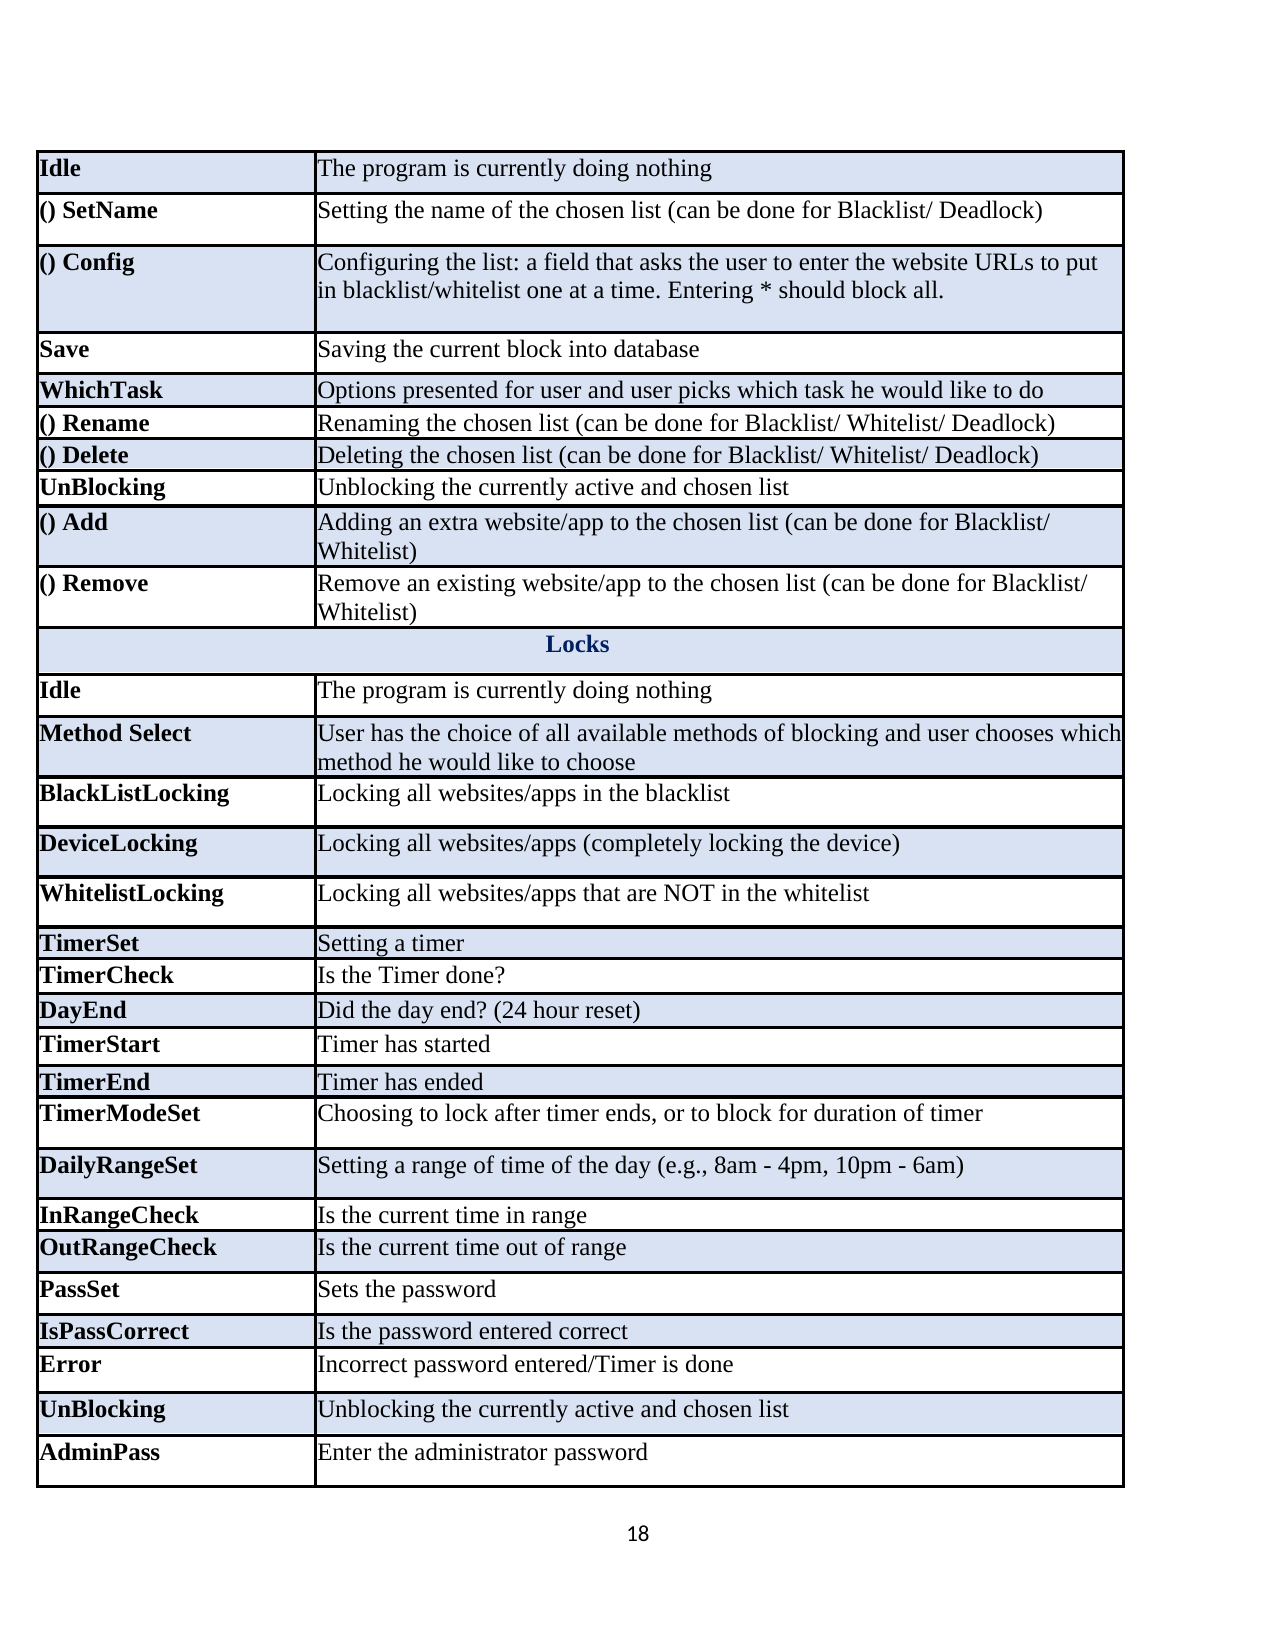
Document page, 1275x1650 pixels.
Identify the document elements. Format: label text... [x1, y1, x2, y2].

table_cell Sets the password [317, 1274, 1122, 1313]
table_cell Choosing to lock after timer ends, or to block for duration of timer [317, 1099, 1122, 1147]
table_cell WhitelistLocking [39, 879, 314, 925]
table_cell DayEnd [39, 995, 314, 1026]
table_cell () Delete [39, 440, 314, 468]
table_cell Remove an existing website/app to the chosen list (can be done for Blacklist/ Whitelist) [317, 568, 1122, 626]
table_cell Setting the name of the chosen list (can be done for Blacklist/ Deadlock) [317, 195, 1122, 244]
table_cell Is the Timer done? [317, 960, 1122, 992]
table_cell Setting a timer [317, 929, 1122, 957]
table_cell AdminPass [39, 1437, 314, 1485]
table_cell Save [39, 334, 314, 372]
table_cell () Config [39, 247, 314, 331]
table_cell () Remove [39, 568, 314, 626]
table_cell Is the password entered correct [317, 1316, 1122, 1346]
table_cell Idle [39, 153, 314, 192]
table_cell () Rename [39, 408, 314, 437]
table_cell PassSet [39, 1274, 314, 1313]
table_cell User has the choice of all available methods of blocking and user chooses which method he would like to choose [317, 718, 1122, 775]
table_cell Locks [39, 629, 1122, 672]
table_cell Method Select [39, 718, 314, 775]
table_cell Unblocking the currently active and chosen list [317, 1394, 1122, 1433]
table_cell WhichTask [39, 375, 314, 405]
table_cell DeviceLocking [39, 829, 314, 875]
table_cell InRangeCheck [39, 1200, 314, 1229]
table_cell () SetName [39, 195, 314, 244]
table_cell TimerSet [39, 929, 314, 957]
table_cell Enter the administrator password [317, 1437, 1122, 1485]
table_cell Error [39, 1349, 314, 1391]
table_cell TimerStart [39, 1029, 314, 1063]
table_cell Is the current time in range [317, 1200, 1122, 1229]
table_cell TimerCheck [39, 960, 314, 992]
table_cell Options presented for user and user picks which task he would like to do [317, 375, 1122, 405]
table_cell UnBlocking [39, 1394, 314, 1433]
table_cell Unblocking the currently active and chosen list [317, 472, 1122, 504]
table_cell Incorrect password entered/Timer is done [317, 1349, 1122, 1391]
table_cell BlackListLocking [39, 779, 314, 825]
table_cell The program is currently doing nothing [317, 153, 1122, 192]
table_cell Adding an extra website/app to the chosen list (can be done for Blacklist/ Whitelist) [317, 508, 1122, 565]
table_cell TimerEnd [39, 1067, 314, 1095]
table_cell () Add [39, 508, 314, 565]
table_cell Configuring the list: a field that asks the user to enter the website URLs to put in blacklist/whitelist one at a time. Entering * should block all. [317, 247, 1122, 331]
table_cell Deleting the chosen list (can be done for Blacklist/ Whitelist/ Deadlock) [317, 440, 1122, 468]
table_cell DailyRangeSet [39, 1150, 314, 1197]
table_cell TimerModeSet [39, 1099, 314, 1147]
table_cell Locking all websites/apps that are NOT in the whitelist [317, 879, 1122, 925]
table_cell OutRangeCheck [39, 1232, 314, 1271]
table_cell Timer has ended [317, 1067, 1122, 1095]
table_cell Locking all websites/apps in the blacklist [317, 779, 1122, 825]
table_cell Setting a range of time of the day (e.g., 8am - 4pm, 10pm - 6am) [317, 1150, 1122, 1197]
table_cell The program is currently doing nothing [317, 676, 1122, 715]
table_cell Idle [39, 676, 314, 715]
table_cell UnBlocking [39, 472, 314, 504]
table_cell Timer has started [317, 1029, 1122, 1063]
table_cell Locking all websites/apps (completely locking the device) [317, 829, 1122, 875]
table_cell Is the current time out of range [317, 1232, 1122, 1271]
table_cell IsPassCorrect [39, 1316, 314, 1346]
table_cell Saving the current block into database [317, 334, 1122, 372]
table_cell Renaming the chosen list (can be done for Blacklist/ Whitelist/ Deadlock) [317, 408, 1122, 437]
table_cell Did the day end? (24 hour reset) [317, 995, 1122, 1026]
